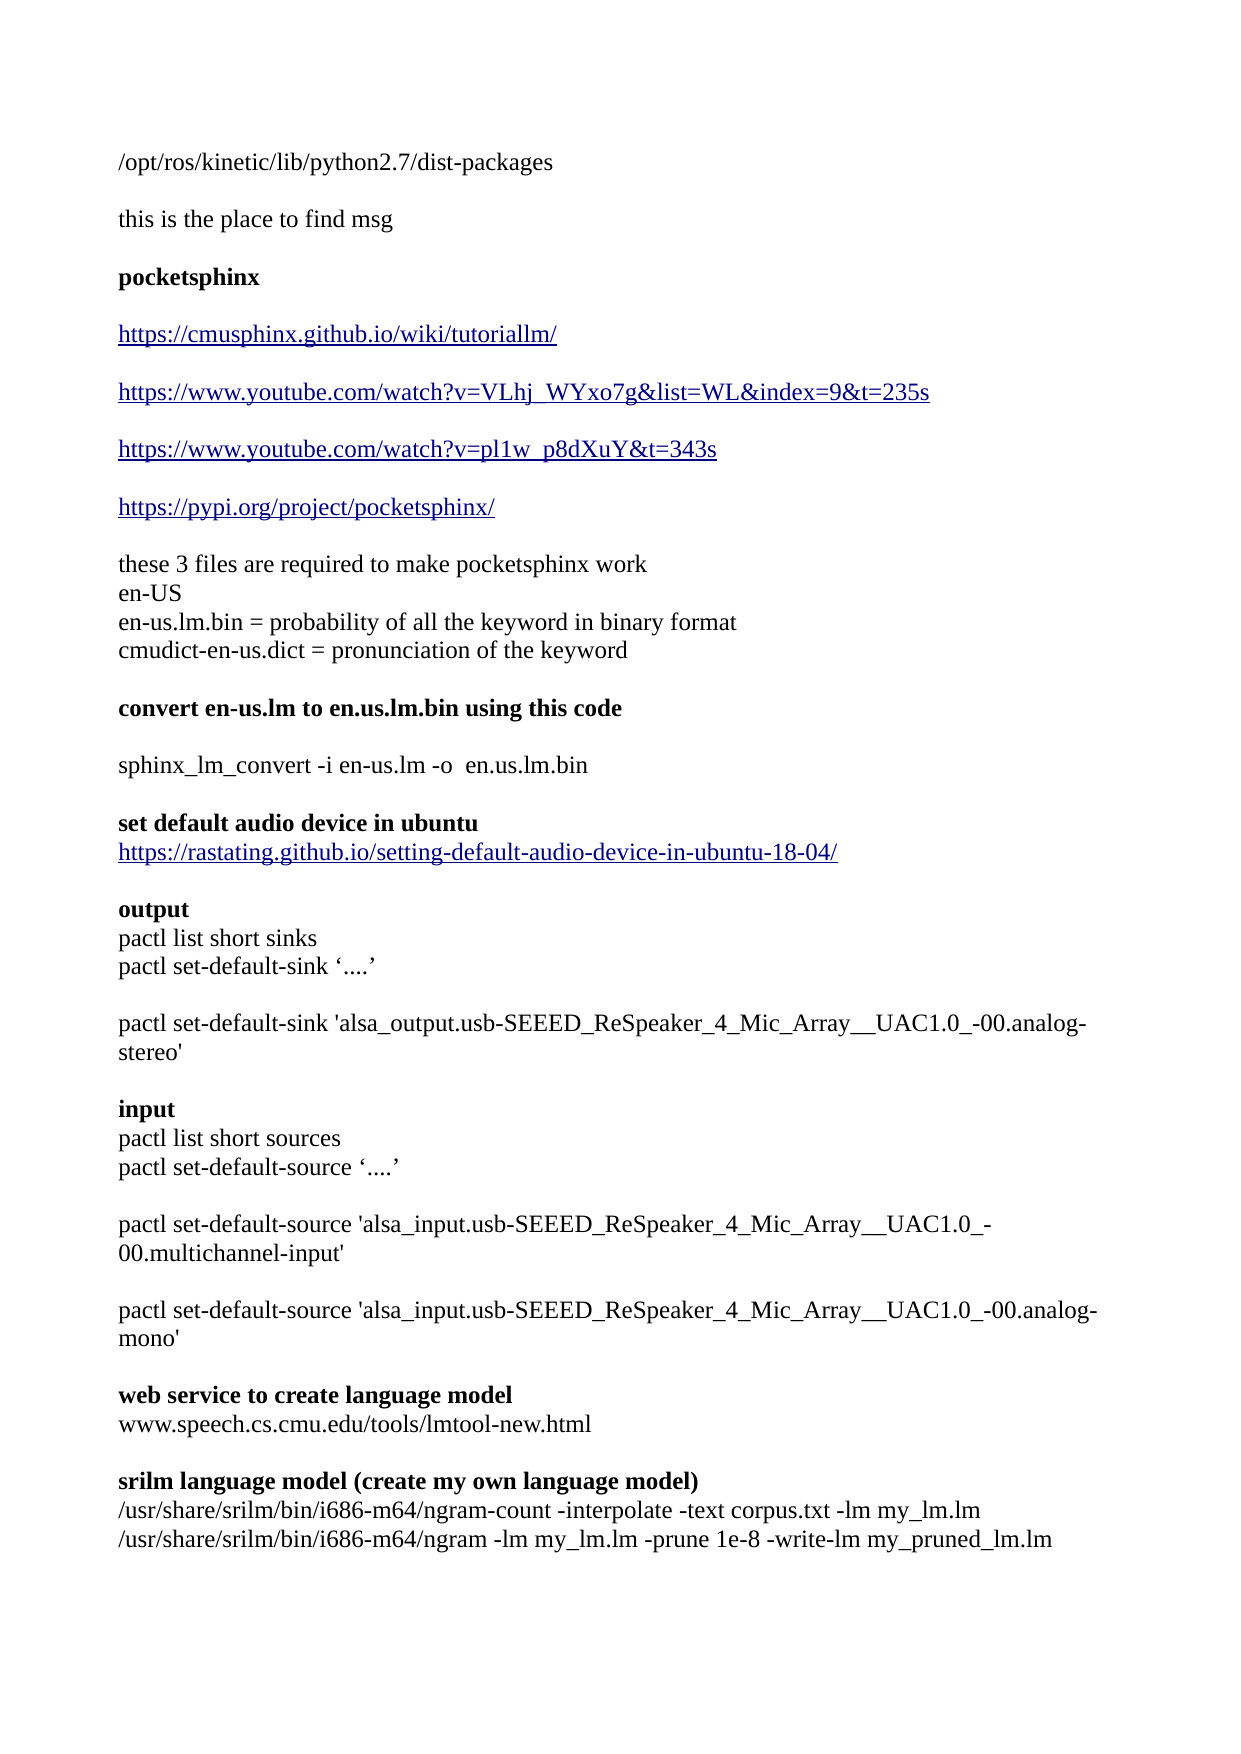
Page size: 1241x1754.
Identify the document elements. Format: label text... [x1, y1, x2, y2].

text https://rastating.github.io/setting-default-audio-device-in-ubuntu-18-04/ [118, 837, 1122, 866]
text cmudict-en-us.dict = pronunciation of the keyword [118, 636, 1122, 664]
text pocketsphinx [118, 262, 1122, 291]
text set default audio device in ubuntu [118, 808, 1122, 837]
text /opt/ros/kinetic/lib/python2.7/dist-packages [118, 147, 1122, 176]
text en-US [118, 578, 1122, 607]
text input [118, 1094, 1122, 1123]
text /usr/share/srilm/bin/i686-m64/ngram-count -interpolate -text corpus.txt -lm my_lm.lm [118, 1495, 1122, 1524]
text srilm language model (create my own language model) [118, 1466, 1122, 1495]
text pactl set-default-source 'alsa_input.usb-SEEED_ReSpeaker_4_Mic_Array__UAC1.0_-00.analog-mono' [118, 1295, 1122, 1352]
text www.speech.cs.cmu.edu/tools/lmtool-new.html [118, 1409, 1122, 1438]
text https://www.youtube.com/watch?v=VLhj_WYxo7g&list=WL&index=9&t=235s [118, 377, 1122, 406]
text pactl list short sources [118, 1123, 1122, 1152]
text these 3 files are required to make pocketsphinx work [118, 549, 1122, 578]
text this is the place to find msg [118, 204, 1122, 233]
text convert en-us.lm to en.us.lm.bin using this code [118, 693, 1122, 722]
text pactl set-default-source ‘....’ [118, 1152, 1122, 1181]
text web service to create language model [118, 1381, 1122, 1409]
text output [118, 894, 1122, 923]
text /usr/share/srilm/bin/i686-m64/ngram -lm my_lm.lm -prune 1e-8 -write-lm my_pruned_lm.lm [118, 1524, 1122, 1553]
text https://www.youtube.com/watch?v=pl1w_p8dXuY&t=343s [118, 434, 1122, 463]
text pactl set-default-source 'alsa_input.usb-SEEED_ReSpeaker_4_Mic_Array__UAC1.0_-00.multichannel-input' [118, 1209, 1122, 1266]
text pactl set-default-sink 'alsa_output.usb-SEEED_ReSpeaker_4_Mic_Array__UAC1.0_-00.analog-stereo' [118, 1008, 1122, 1066]
text https://cmusphinx.github.io/wiki/tutoriallm/ [118, 319, 1122, 348]
text sphinx_lm_convert -i en-us.lm -o en.us.lm.bin [118, 751, 1122, 779]
text pactl set-default-sink ‘....’ [118, 951, 1122, 980]
text pactl list short sinks [118, 923, 1122, 951]
text https://pypi.org/project/pocketsphinx/ [118, 492, 1122, 521]
text en-us.lm.bin = probability of all the keyword in binary format [118, 607, 1122, 636]
